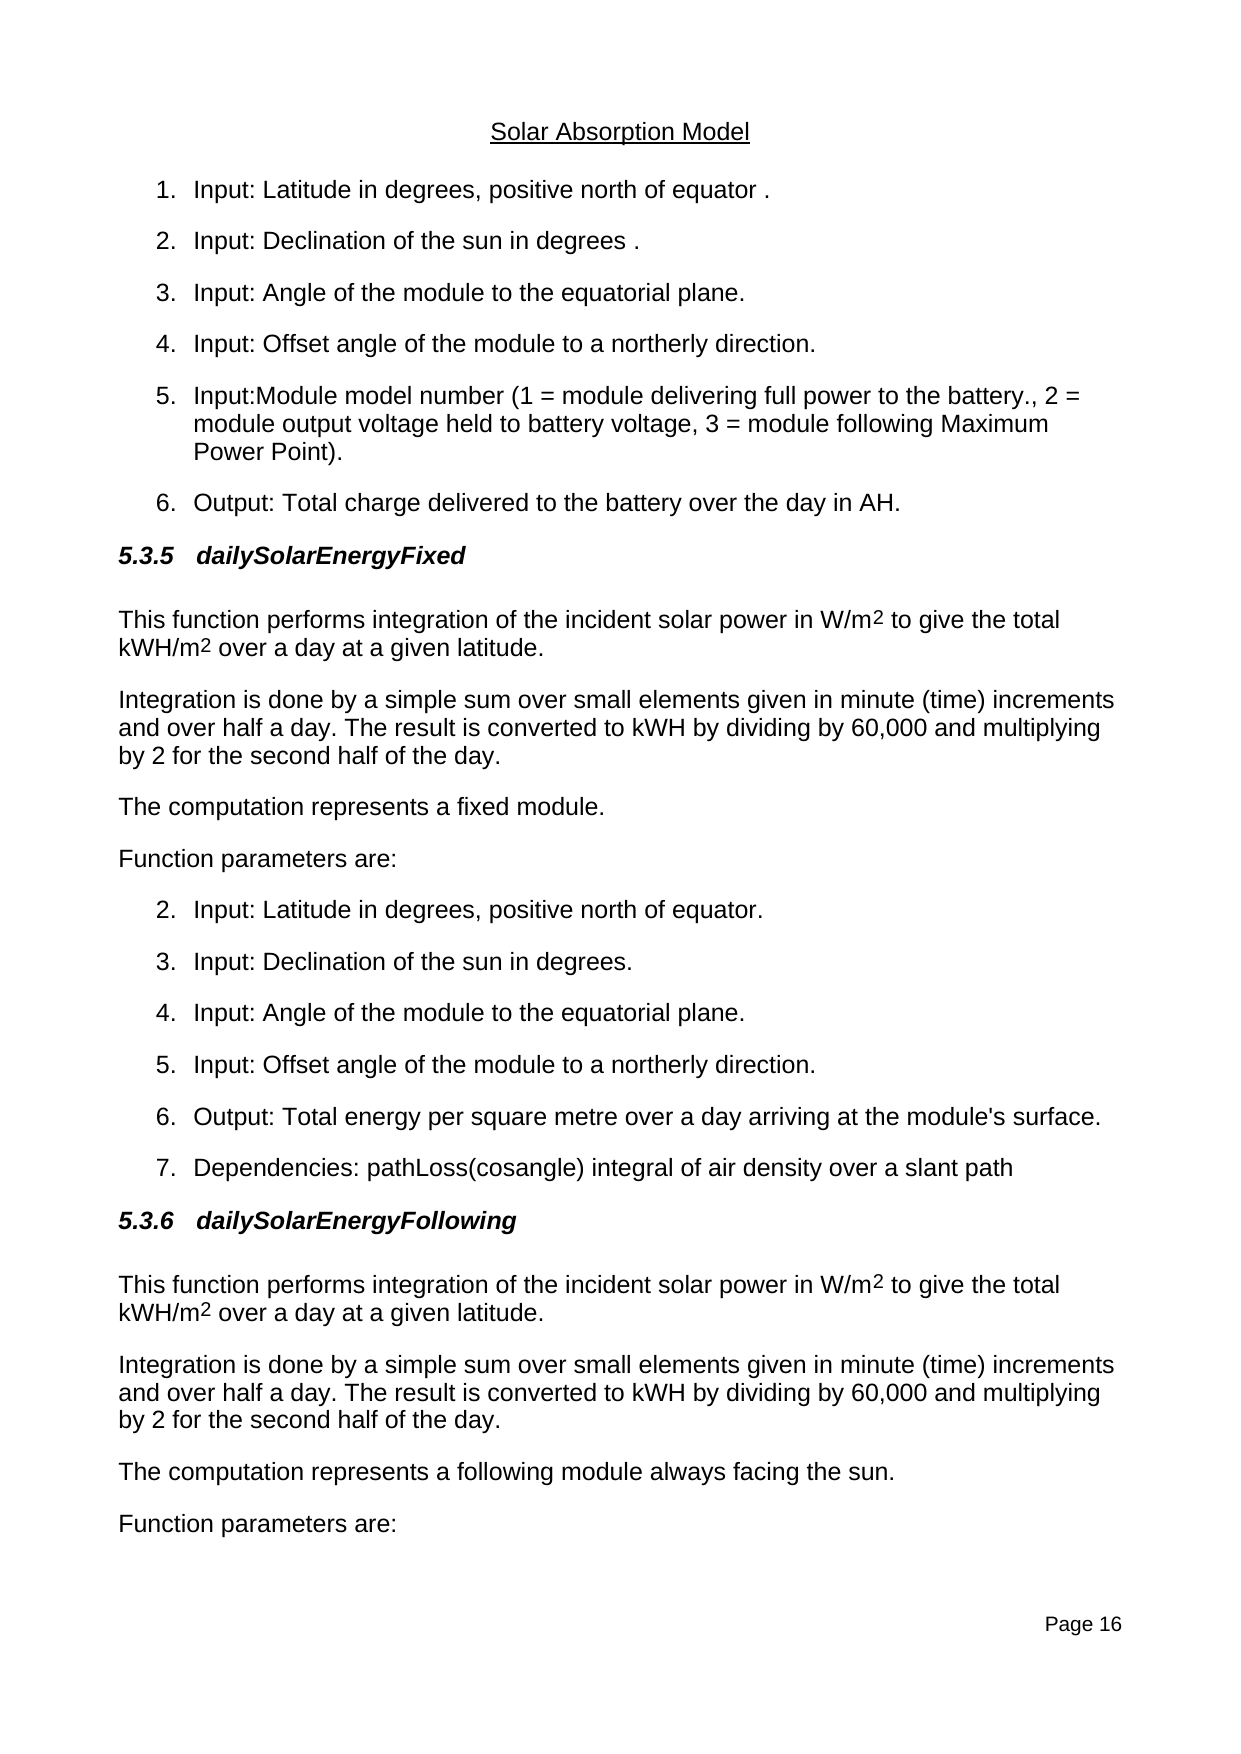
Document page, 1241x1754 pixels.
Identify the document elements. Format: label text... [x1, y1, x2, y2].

list Input: Offset angle of the module to a northerly direction. [156, 330, 1122, 358]
list Input: Latitude in degrees, positive north of equator. [156, 896, 1122, 924]
list Input: Declination of the sun in degrees. [156, 948, 1122, 976]
text Function parameters are: [118, 1509, 1122, 1537]
list Output: Total energy per square metre over a day arriving at the module's surface. [156, 1102, 1122, 1130]
subtitle dailySolarEnergyFollowing [118, 1207, 1122, 1235]
text Integration is done by a simple sum over small elements given in minute (time) increments and over half a day. The result is converted to kWH by dividing by 60,000 and multiplying by 2 for the second half of the day. [118, 686, 1122, 769]
list Input:Module model number (1 = module delivering full power to the battery., 2 = module output voltage held to battery voltage, 3 = module following Maximum Power Point). [156, 382, 1122, 466]
text The computation represents a following module always facing the sun. [118, 1458, 1122, 1486]
text Integration is done by a simple sum over small elements given in minute (time) increments and over half a day. The result is converted to kWH by dividing by 60,000 and multiplying by 2 for the second half of the day. [118, 1350, 1122, 1434]
list Output: Total charge delivered to the battery over the day in AH. [156, 489, 1122, 517]
text This function performs integration of the incident solar power in W/m2 to give the total kWH/m2 over a day at a given latitude. [118, 606, 1122, 662]
text The computation represents a fixed module. [118, 793, 1122, 821]
list Input: Offset angle of the module to a northerly direction. [156, 1051, 1122, 1079]
subtitle dailySolarEnergyFixed [118, 542, 1122, 570]
list Input: Latitude in degrees, positive north of equator . [156, 176, 1122, 203]
list Dependencies: pathLoss(cosangle) integral of air density over a slant path [156, 1154, 1122, 1182]
text Function parameters are: [118, 844, 1122, 872]
list Input: Declination of the sun in degrees . [156, 227, 1122, 255]
list Input: Angle of the module to the equatorial plane. [156, 999, 1122, 1027]
list Input: Angle of the module to the equatorial plane. [156, 279, 1122, 307]
text This function performs integration of the incident solar power in W/m2 to give the total kWH/m2 over a day at a given latitude. [118, 1271, 1122, 1327]
